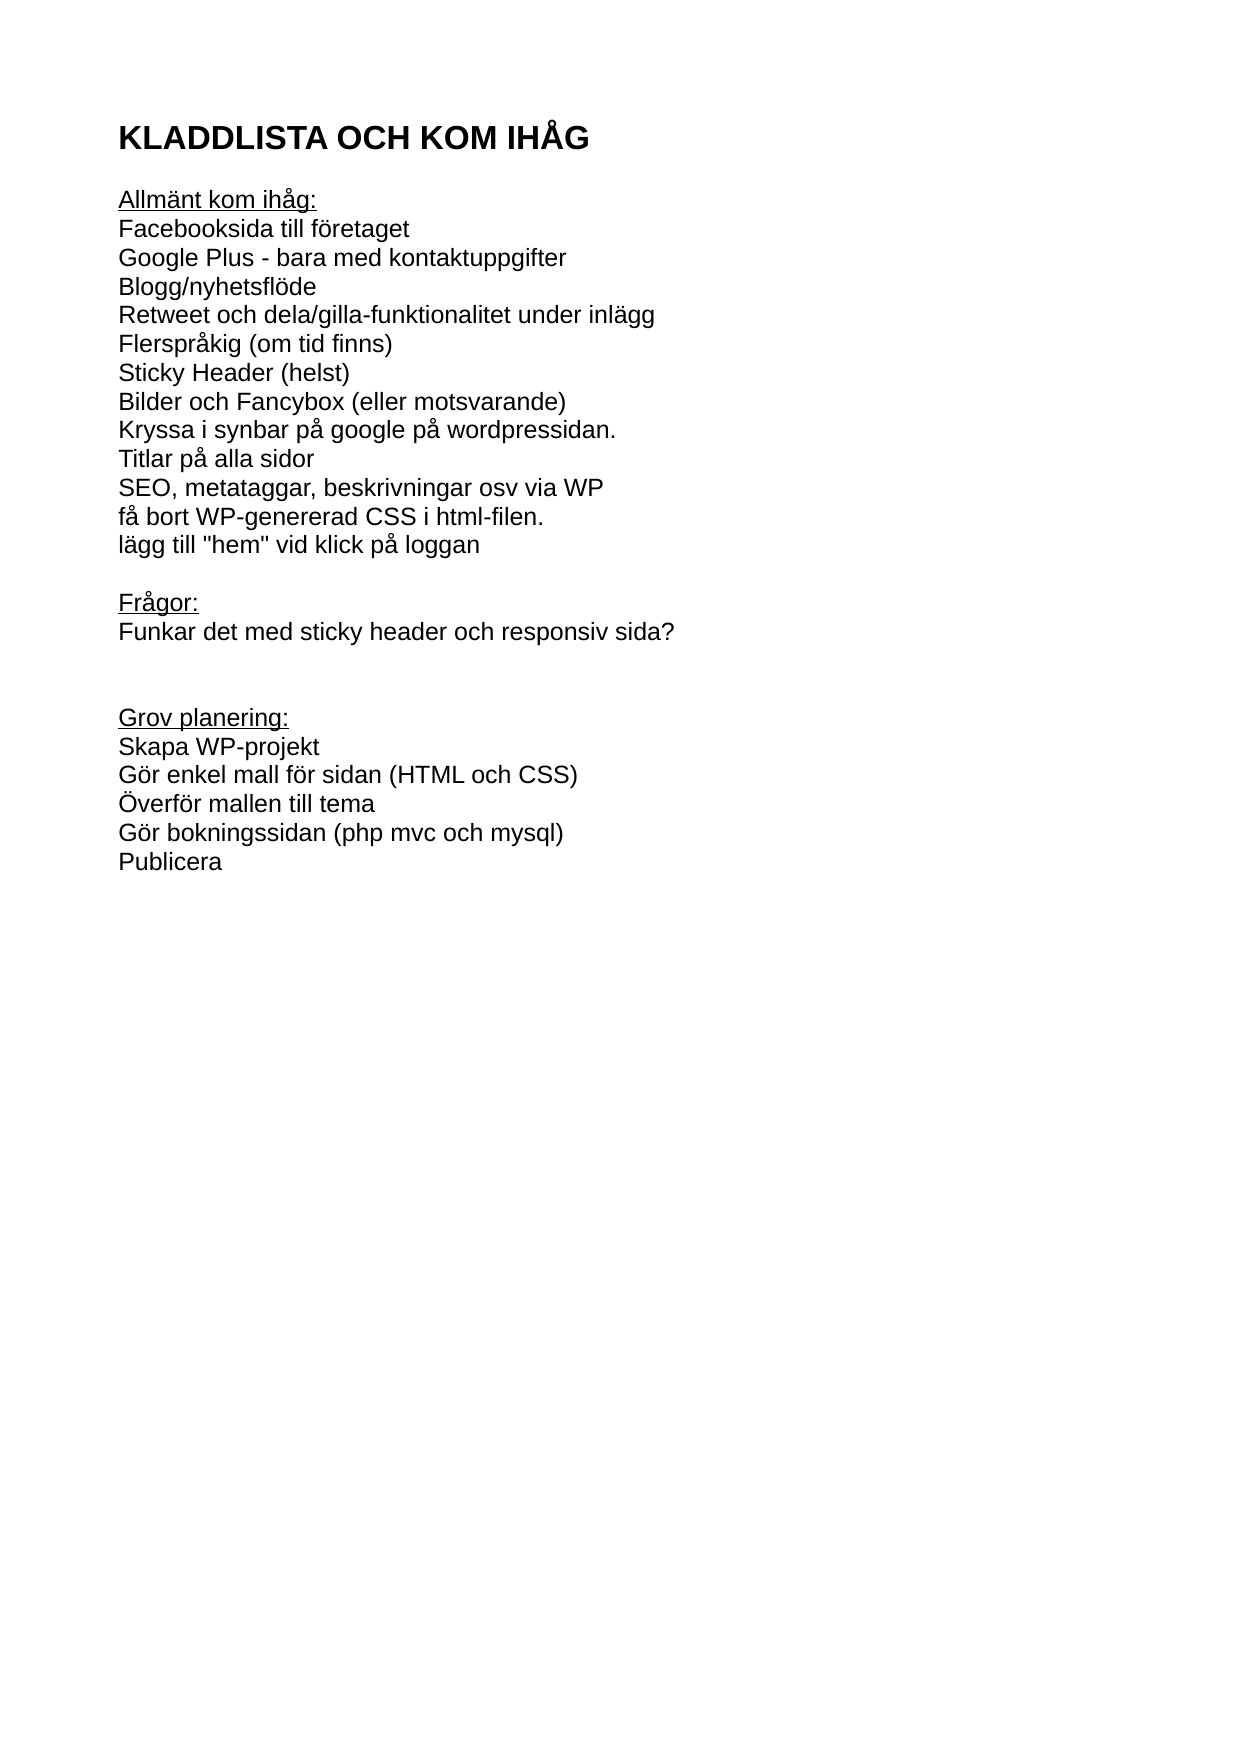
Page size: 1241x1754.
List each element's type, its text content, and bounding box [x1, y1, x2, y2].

text Överför mallen till tema [118, 789, 1122, 818]
text Grov planering: [118, 703, 1122, 732]
text Facebooksida till företaget [118, 214, 1122, 243]
text få bort WP-genererad CSS i html-filen. [118, 502, 1122, 530]
text Allmänt kom ihåg: [118, 185, 1122, 214]
text Blogg/nyhetsflöde [118, 272, 1122, 300]
text Gör enkel mall för sidan (HTML och CSS) [118, 760, 1122, 789]
text Flerspråkig (om tid finns) [118, 329, 1122, 358]
text Google Plus - bara med kontaktuppgifter [118, 243, 1122, 272]
text Bilder och Fancybox (eller motsvarande) [118, 387, 1122, 415]
text Frågor: [118, 588, 1122, 617]
text Sticky Header (helst) [118, 358, 1122, 387]
text SEO, metataggar, beskrivningar osv via WP [118, 473, 1122, 502]
text Retweet och dela/gilla-funktionalitet under inlägg [118, 300, 1122, 329]
text Funkar det med sticky header och responsiv sida? [118, 617, 1122, 645]
text Publicera [118, 847, 1122, 875]
text KLADDLISTA OCH KOM IHÅG [118, 118, 1122, 157]
text Kryssa i synbar på google på wordpressidan. [118, 415, 1122, 444]
text lägg till "hem" vid klick på loggan [118, 530, 1122, 559]
text Skapa WP-projekt [118, 732, 1122, 760]
text Titlar på alla sidor [118, 444, 1122, 473]
text Gör bokningssidan (php mvc och mysql) [118, 818, 1122, 847]
